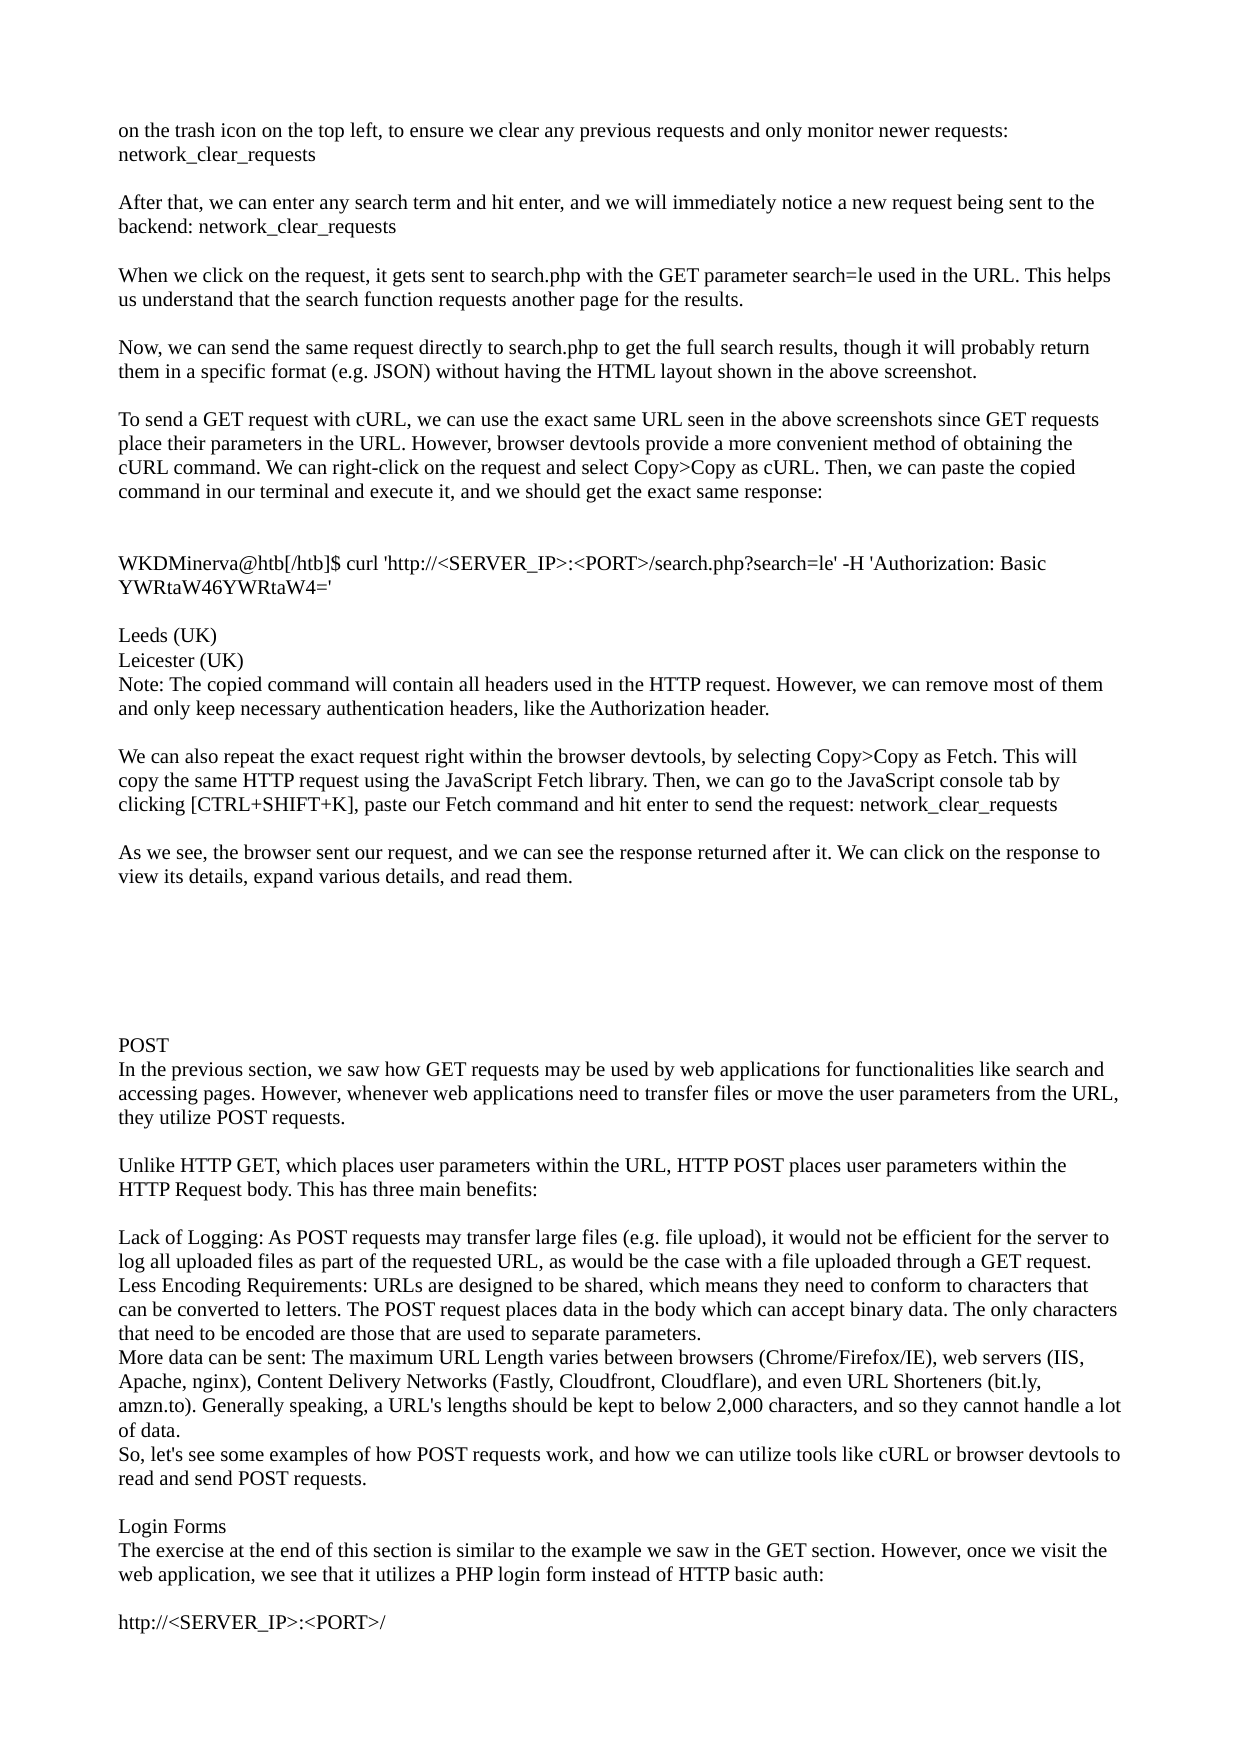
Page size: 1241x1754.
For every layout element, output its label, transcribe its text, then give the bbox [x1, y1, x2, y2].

text After that, we can enter any search term and hit enter, and we will immediately notice a new request being sent to the backend: network_clear_requests [118, 190, 1122, 238]
text Note: The copied command will contain all headers used in the HTTP request. However, we can remove most of them and only keep necessary authentication headers, like the Authorization header. [118, 672, 1122, 720]
text We can also repeat the exact request right within the browser devtools, by selecting Copy>Copy as Fetch. This will copy the same HTTP request using the JavaScript Fetch library. Then, we can go to the JavaScript console tab by clicking [CTRL+SHIFT+K], paste our Fetch command and hit enter to send the request: network_clear_requests [118, 744, 1122, 816]
text In the previous section, we saw how GET requests may be used by web applications for functionalities like search and accessing pages. However, whenever web applications need to transfer files or move the user parameters from the URL, they utilize POST requests. [118, 1057, 1122, 1129]
text WKDMinerva@htb[/htb]$ curl 'http://<SERVER_IP>:<PORT>/search.php?search=le' -H 'Authorization: Basic YWRtaW46YWRtaW4=' [118, 551, 1122, 599]
text Leeds (UK) [118, 623, 1122, 647]
text Less Encoding Requirements: URLs are designed to be shared, which means they need to conform to characters that can be converted to letters. The POST request places data in the body which can accept binary data. The only characters that need to be encoded are those that are used to separate parameters. [118, 1273, 1122, 1345]
text http://<SERVER_IP>:<PORT>/ [118, 1610, 1122, 1634]
text When we click on the request, it gets sent to search.php with the GET parameter search=le used in the URL. This helps us understand that the search function requests another page for the results. [118, 262, 1122, 311]
text Lack of Logging: As POST requests may transfer large files (e.g. file upload), it would not be efficient for the server to log all uploaded files as part of the requested URL, as would be the case with a file uploaded through a GET request. [118, 1225, 1122, 1273]
text More data can be sent: The maximum URL Length varies between browsers (Chrome/Firefox/IE), web servers (IIS, Apache, nginx), Content Delivery Networks (Fastly, Cloudfront, Cloudflare), and even URL Shorteners (bit.ly, amzn.to). Generally speaking, a URL's lengths should be kept to below 2,000 characters, and so they cannot handle a lot of data. [118, 1345, 1122, 1442]
text Now, we can send the same request directly to search.php to get the full search results, though it will probably return them in a specific format (e.g. JSON) without having the HTML layout shown in the above screenshot. [118, 335, 1122, 383]
text on the trash icon on the top left, to ensure we clear any previous requests and only monitor newer requests: network_clear_requests [118, 118, 1122, 166]
text Login Forms [118, 1514, 1122, 1538]
text As we see, the browser sent our request, and we can see the response returned after it. We can click on the response to view its details, expand various details, and read them. [118, 840, 1122, 888]
text The exercise at the end of this section is similar to the example we saw in the GET section. However, once we visit the web application, we see that it utilizes a PHP login form instead of HTTP basic auth: [118, 1538, 1122, 1586]
text POST [118, 1032, 1122, 1057]
text Leicester (UK) [118, 647, 1122, 672]
text Unlike HTTP GET, which places user parameters within the URL, HTTP POST places user parameters within the HTTP Request body. This has three main benefits: [118, 1153, 1122, 1201]
text So, let's see some examples of how POST requests work, and how we can utilize tools like cURL or browser devtools to read and send POST requests. [118, 1442, 1122, 1490]
text To send a GET request with cURL, we can use the exact same URL seen in the above screenshots since GET requests place their parameters in the URL. However, browser devtools provide a more convenient method of obtaining the cURL command. We can right-click on the request and select Copy>Copy as cURL. Then, we can paste the copied command in our terminal and execute it, and we should get the exact same response: [118, 407, 1122, 503]
